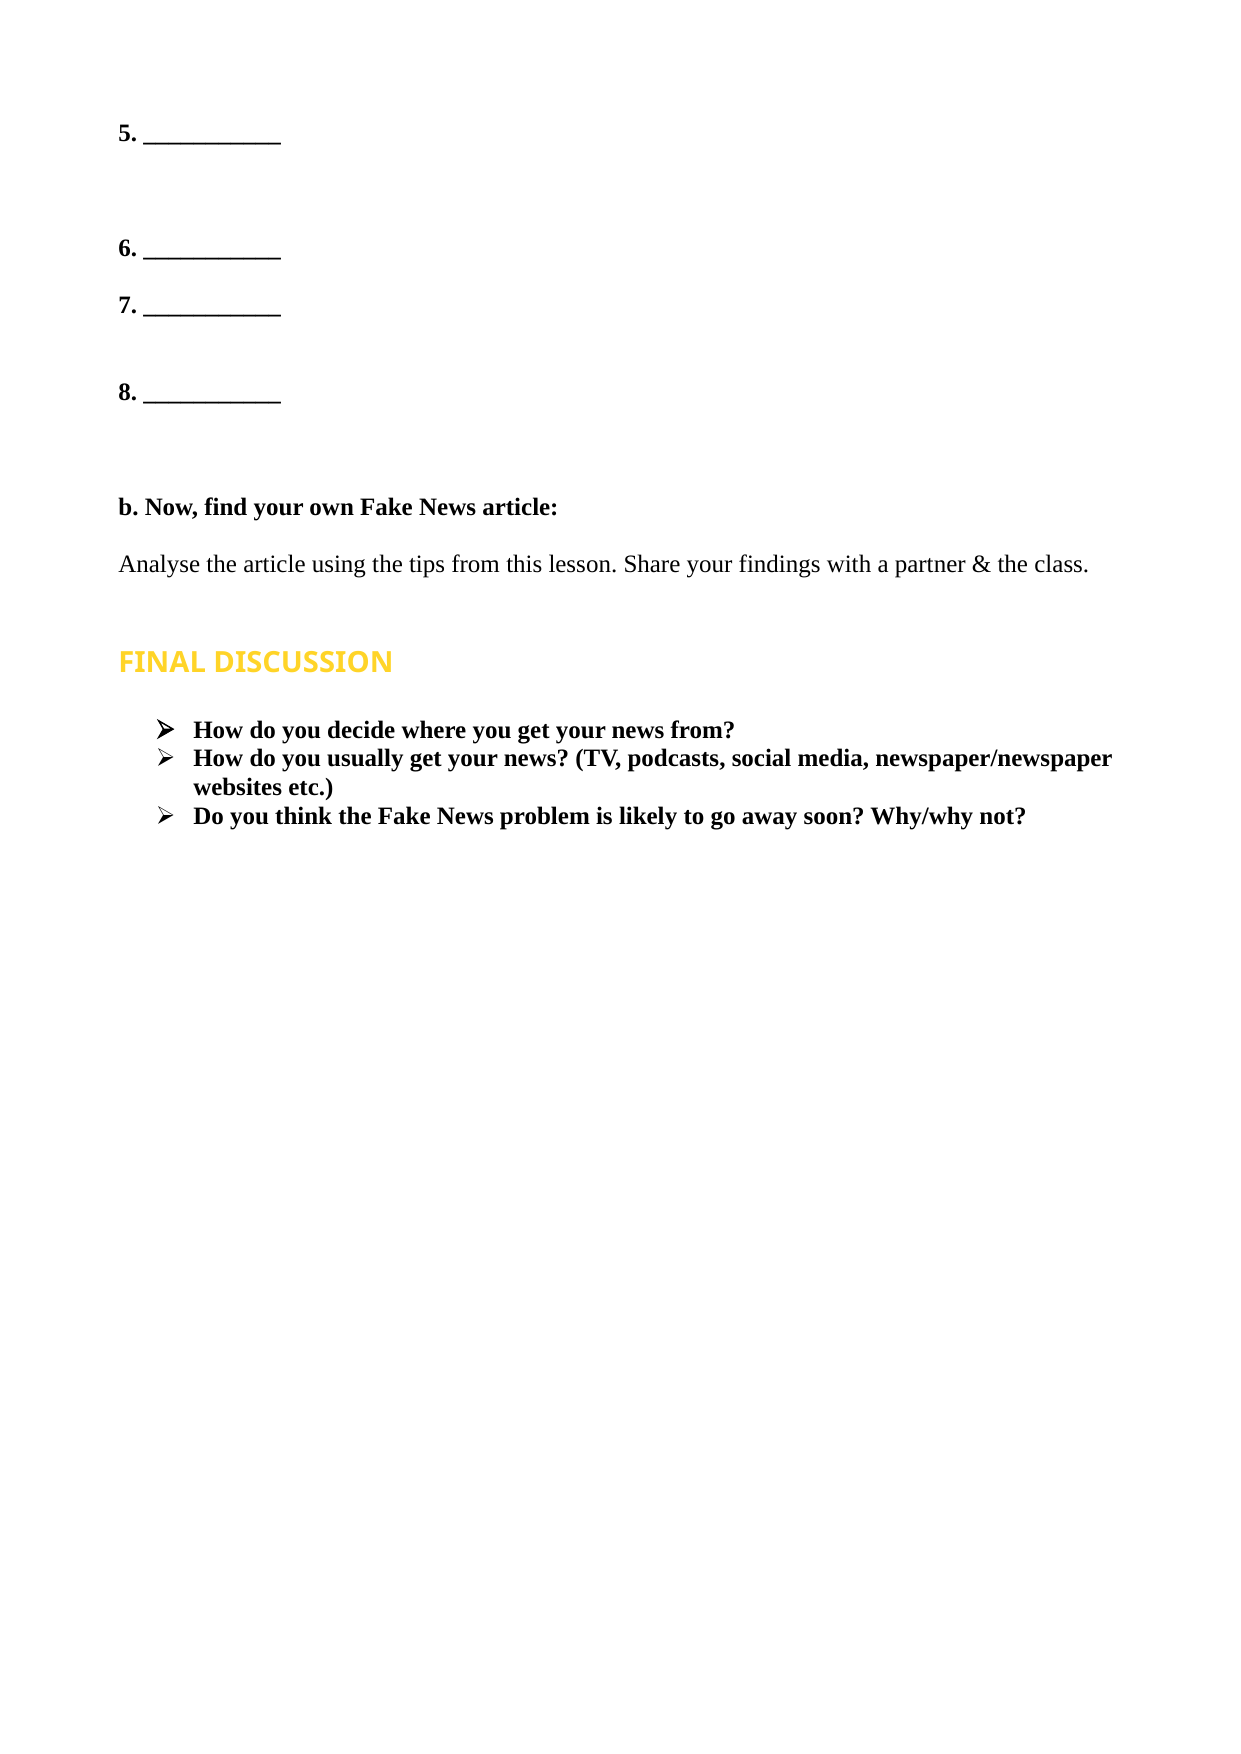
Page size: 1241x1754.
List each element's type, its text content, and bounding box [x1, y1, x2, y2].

text FINAL DISCUSSION​ [118, 641, 1122, 681]
text b. Now, find your own Fake News article: [118, 492, 1122, 521]
list Do you think the Fake News problem is likely to go away soon? Why/why not? [156, 801, 1122, 830]
text Analyse the article using the tips from this lesson. Share your findings with a partner & the class. [118, 549, 1122, 578]
text 6. ___________ [118, 233, 1122, 262]
list How do you decide where you get your news from? [156, 715, 1122, 743]
list How do you usually get your news? (TV, podcasts, social media, newspaper/newspaper websites etc.) [156, 743, 1122, 801]
text 8. ___________ [118, 377, 1122, 406]
text 7. ___________ [118, 291, 1122, 319]
text 5. ___________ [118, 118, 1122, 147]
